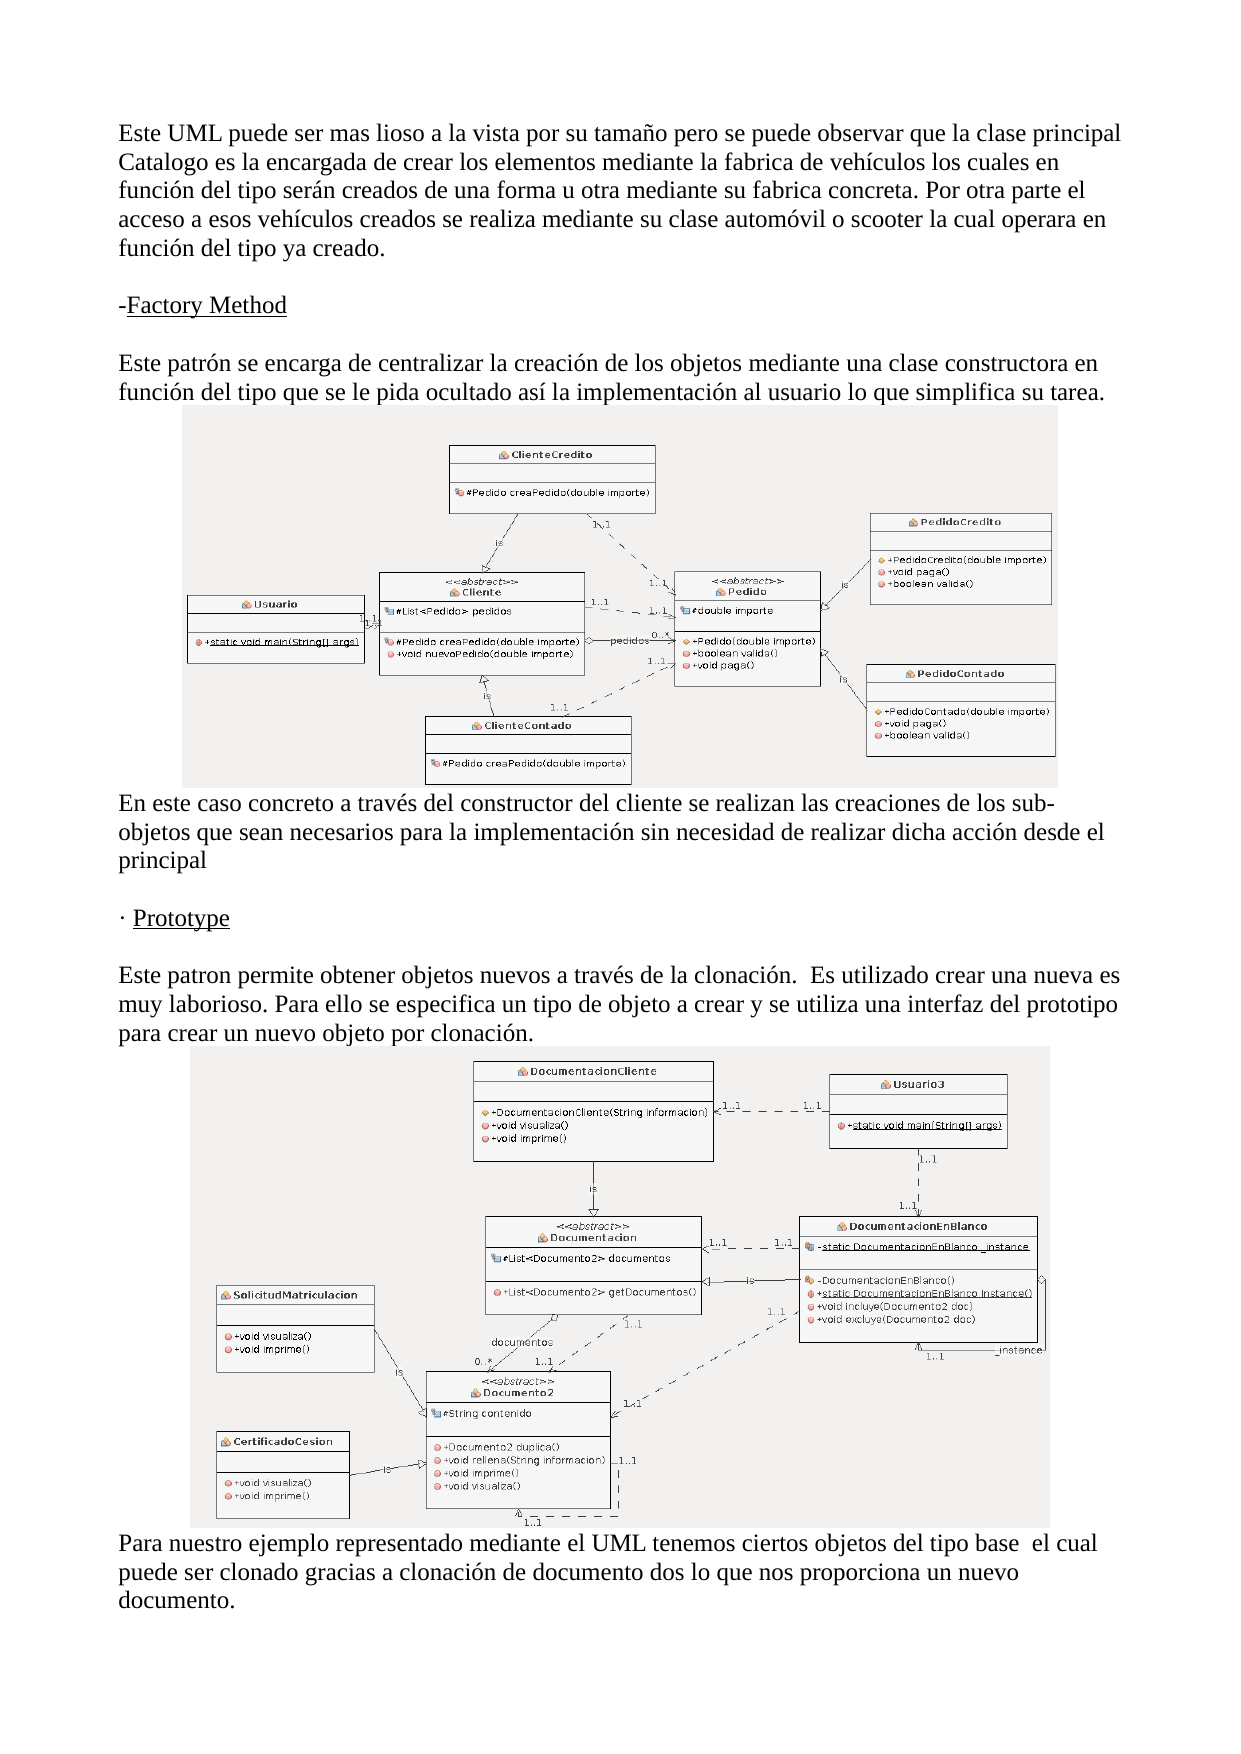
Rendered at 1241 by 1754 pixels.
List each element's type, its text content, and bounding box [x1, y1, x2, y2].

picture [182, 405, 1059, 788]
text Este patrón se encarga de centralizar la creación de los objetos mediante una clase constructora en función del tipo que se le pida ocultado así la implementación al usuario lo que simplifica su tarea. [118, 348, 1122, 406]
text Este UML puede ser mas lioso a la vista por su tamaño pero se puede observar que la clase principal Catalogo es la encargada de crear los elementos mediante la fabrica de vehículos los cuales en función del tipo serán creados de una forma u otra mediante su fabrica concreta. Por otra parte el acceso a esos vehículos creados se realiza mediante su clase automóvil o scooter la cual operara en función del tipo ya creado. [118, 118, 1122, 262]
text En este caso concreto a través del constructor del cliente se realizan las creaciones de los sub-objetos que sean necesarios para la implementación sin necesidad de realizar dicha acción desde el principal [118, 406, 1122, 874]
text Para nuestro ejemplo representado mediante el UML tenemos ciertos objetos del tipo base el cual puede ser clonado gracias a clonación de documento dos lo que nos proporciona un nuevo documento. [118, 1047, 1122, 1614]
text · Prototype [118, 903, 1122, 932]
text -Factory Method [118, 291, 1122, 319]
picture [189, 1046, 1051, 1528]
text Este patron permite obtener objetos nuevos a través de la clonación. Es utilizado crear una nueva es muy laborioso. Para ello se especifica un tipo de objeto a crear y se utiliza una interfaz del prototipo para crear un nuevo objeto por clonación. [118, 960, 1122, 1047]
